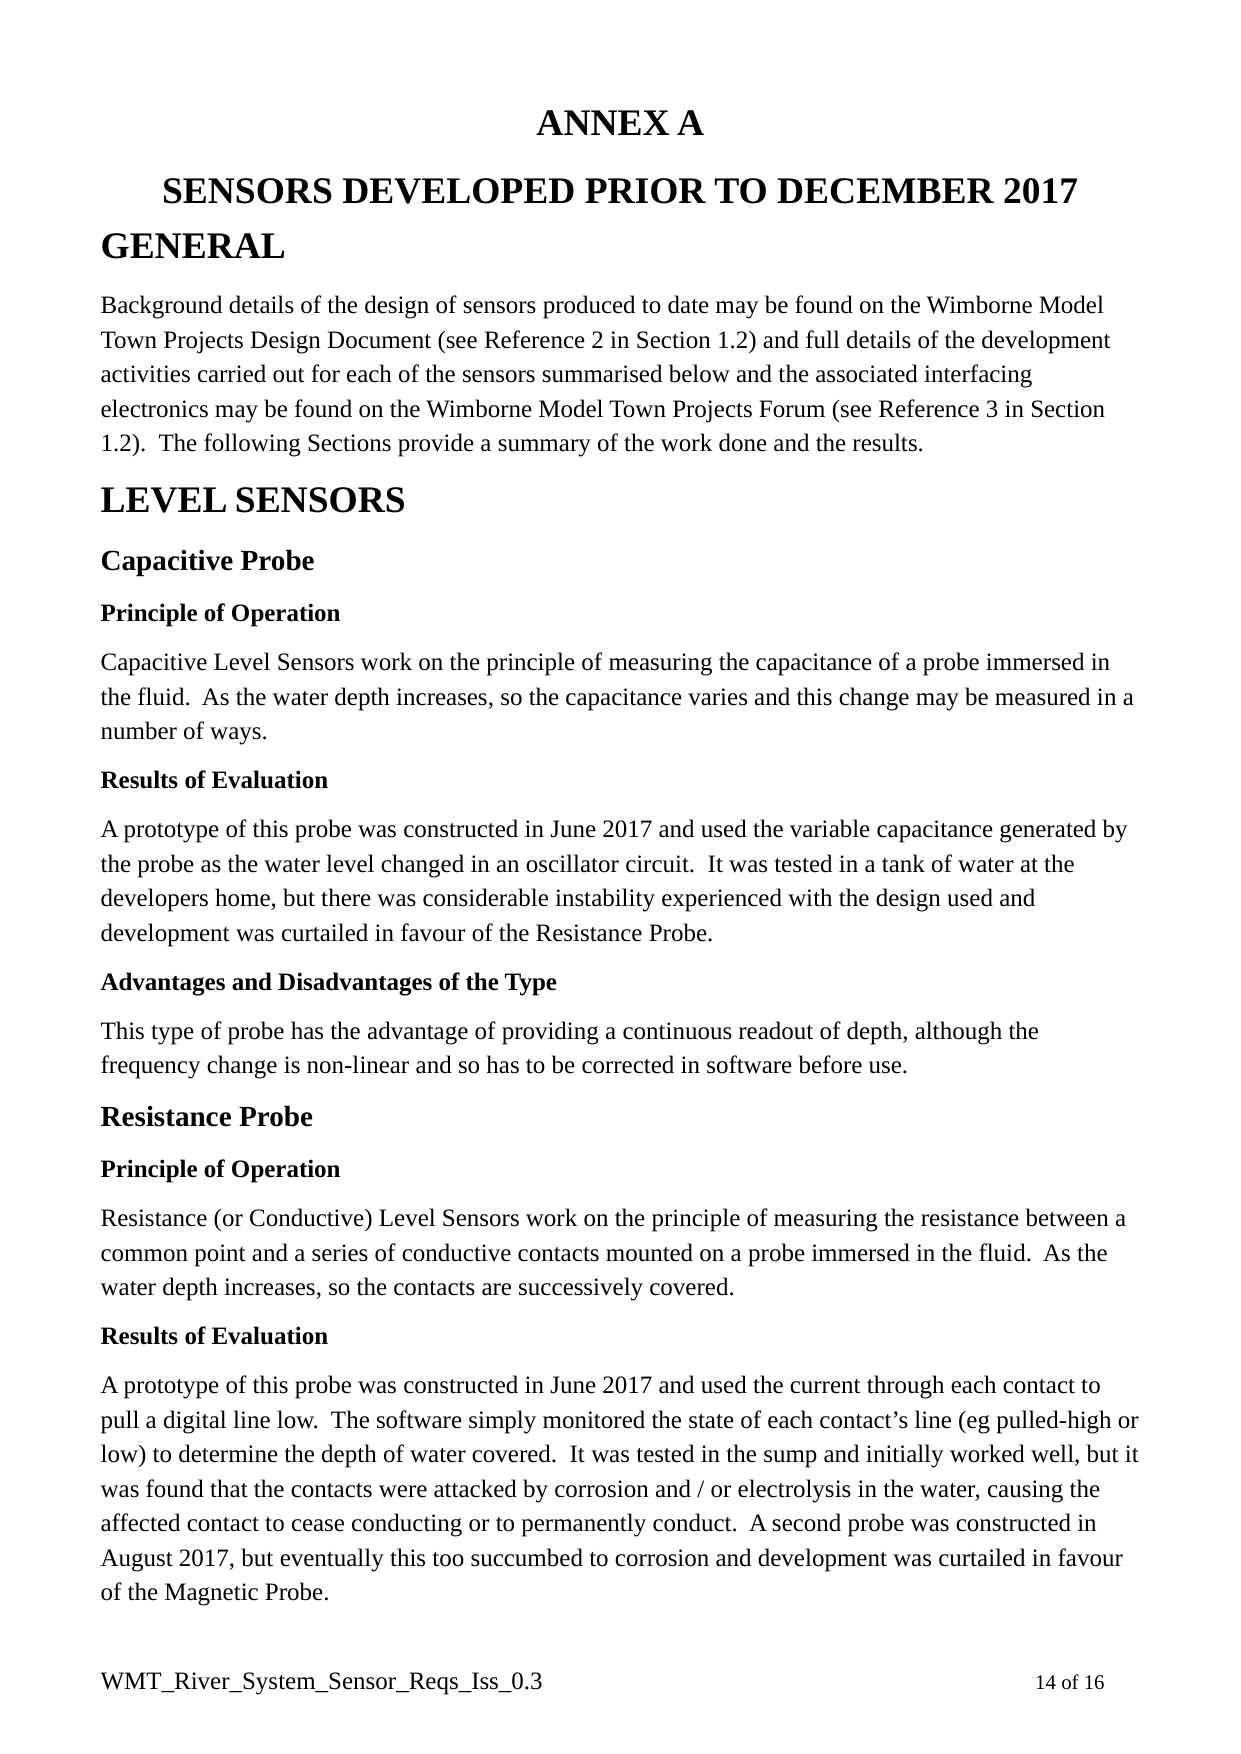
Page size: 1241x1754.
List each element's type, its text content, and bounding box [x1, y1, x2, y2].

text Principle of Operation [100, 598, 1140, 627]
text GENERAL [100, 224, 1140, 267]
text Resistance (or Conductive) Level Sensors work on the principle of measuring the resistance between a common point and a series of conductive contacts mounted on a probe immersed in the fluid. As the water depth increases, so the contacts are successively covered. [100, 1203, 1140, 1301]
text Advantages and Disadvantages of the Type [100, 967, 1140, 996]
text Resistance Probe [100, 1099, 1140, 1133]
text A prototype of this probe was constructed in June 2017 and used the current through each contact to pull a digital line low. The software simply monitored the state of each contact’s line (eg pulled-high or low) to determine the depth of water covered. It was tested in the sump and initially worked well, but it was found that the contacts were attacked by corrosion and / or electrolysis in the water, causing the affected contact to cease conducting or to permanently conduct. A second probe was constructed in August 2017, but eventually this too succumbed to corrosion and development was curtailed in favour of the Magnetic Probe. [100, 1370, 1140, 1606]
text Results of Evaluation [100, 765, 1140, 794]
text A prototype of this probe was constructed in June 2017 and used the variable capacitance generated by the probe as the water level changed in an oscillator circuit. It was tested in a tank of water at the developers home, but there was considerable instability experienced with the design used and development was curtailed in favour of the Resistance Probe. [100, 814, 1140, 947]
text Capacitive Level Sensors work on the principle of measuring the capacitance of a probe immersed in the fluid. As the water depth increases, so the capacitance varies and this change may be measured in a number of ways. [100, 647, 1140, 745]
text Capacitive Probe [100, 543, 1140, 577]
text ANNEX A [100, 100, 1140, 143]
text Results of Evaluation [100, 1321, 1140, 1350]
text LEVEL SENSORS [100, 477, 1140, 520]
text Background details of the design of sensors produced to date may be found on the Wimborne Model Town Projects Design Document (see Reference 2 in Section 1.2) and full details of the development activities carried out for each of the sensors summarised below and the associated interfacing electronics may be found on the Wimborne Model Town Projects Forum (see Reference 3 in Section 1.2). The following Sections provide a summary of the work done and the results. [100, 290, 1140, 457]
text Principle of Operation [100, 1154, 1140, 1183]
text This type of probe has the advantage of providing a continuous readout of depth, although the frequency change is non-linear and so has to be corrected in software before use. [100, 1016, 1140, 1079]
text SENSORS DEVELOPED PRIOR TO DECEMBER 2017 [100, 168, 1140, 211]
